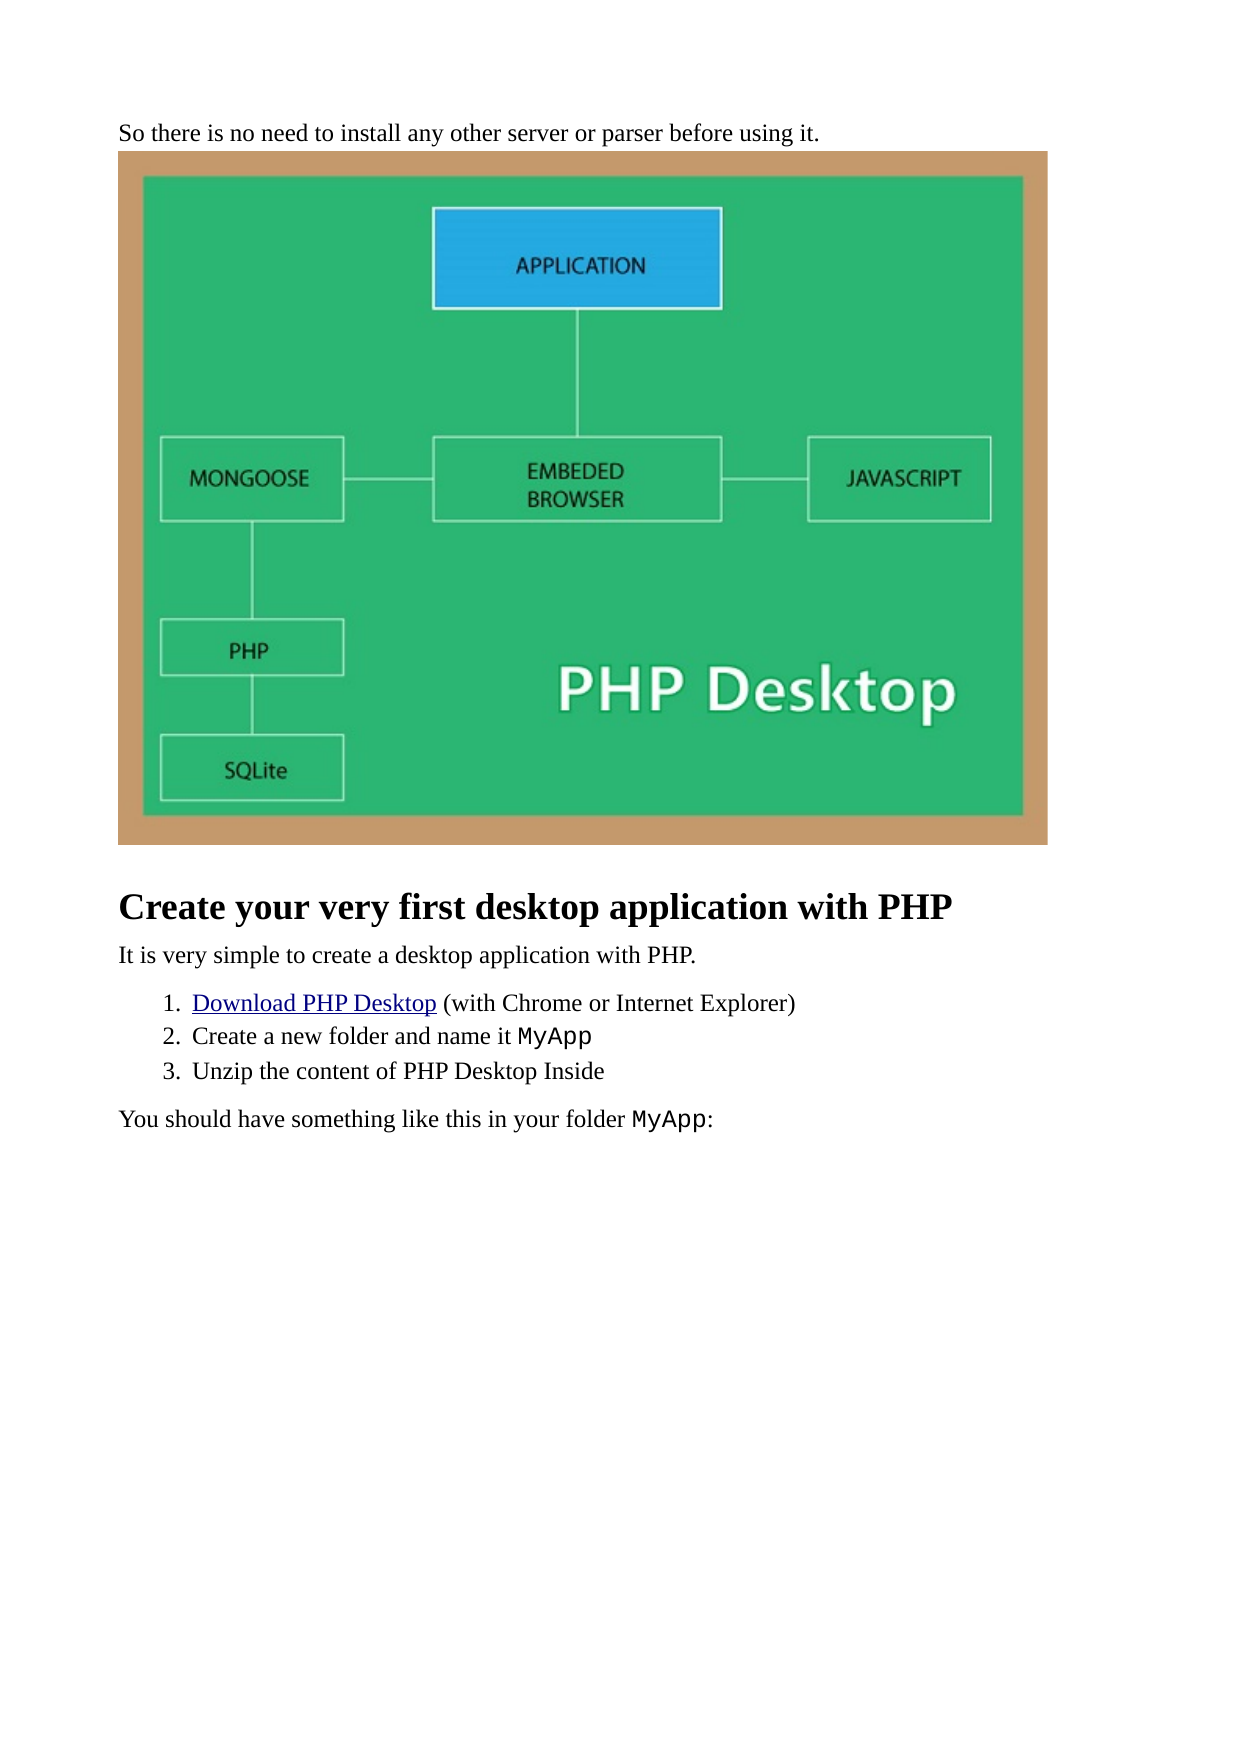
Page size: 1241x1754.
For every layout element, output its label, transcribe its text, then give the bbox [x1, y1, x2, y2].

list Unzip the content of PHP Desktop Inside [162, 1056, 1122, 1085]
list Download PHP Desktop (with Chrome or Internet Explorer) [162, 988, 1122, 1017]
text It is very simple to create a desktop application with PHP. [118, 940, 1122, 969]
text You should have something like this in your folder MyApp: [118, 1104, 1122, 1135]
text So there is no need to install any other server or parser before using it. [118, 118, 1122, 845]
list Create a new folder and name it MyApp [162, 1021, 1122, 1052]
subtitle Create your very first desktop application with PHP [118, 884, 1122, 928]
picture [118, 151, 1048, 845]
